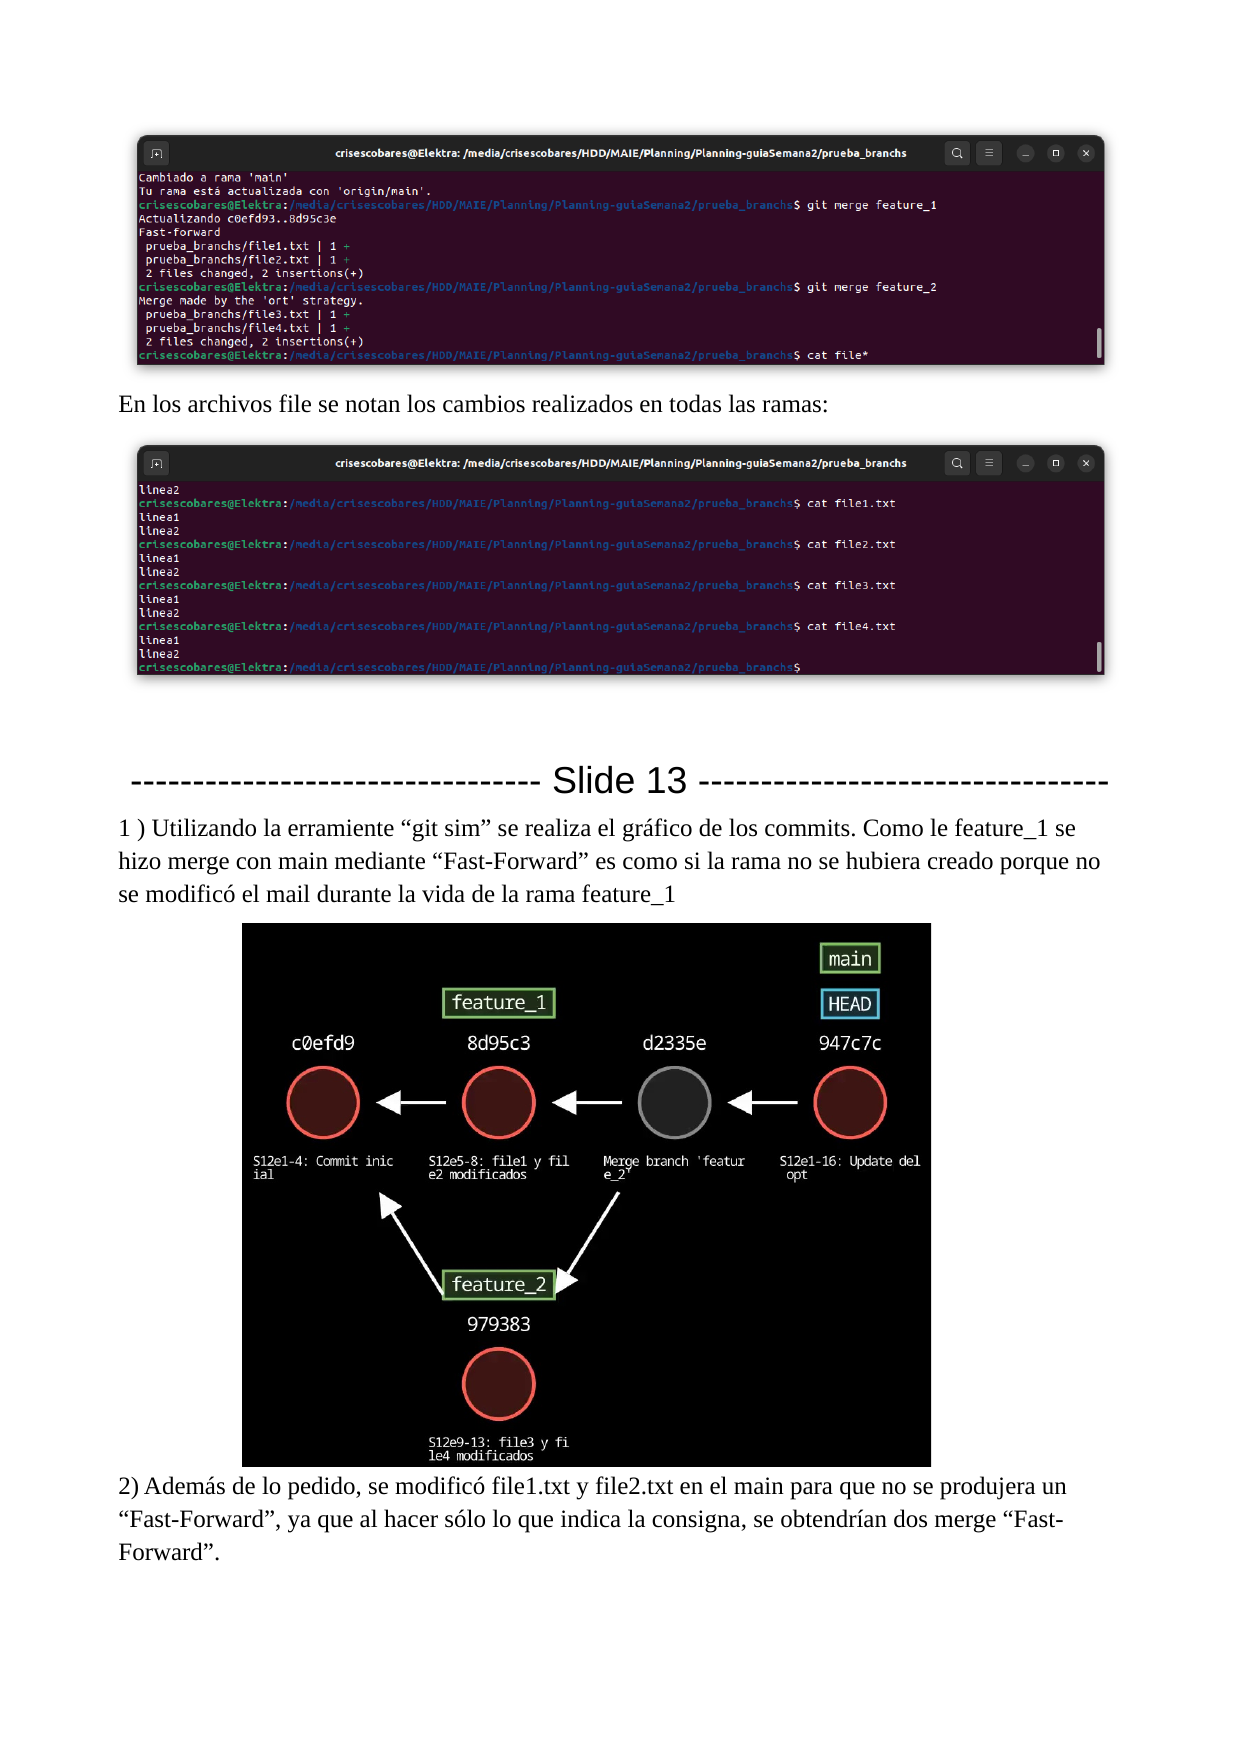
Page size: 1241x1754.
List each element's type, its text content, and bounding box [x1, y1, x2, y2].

text 2) Además de lo pedido, se modificó file1.txt y file2.txt en el main para que no se produjera un “Fast-Forward”, ya que al hacer sólo lo que indica la consigna, se obtendrían dos merge “Fast-Forward”. [118, 927, 1122, 1566]
picture [118, 428, 1123, 696]
picture [118, 118, 1123, 386]
picture [242, 923, 932, 1467]
text 1 ) Utilizando la erramiente “git sim” se realiza el gráfico de los commits. Como le feature_1 se hizo merge con main mediante “Fast-Forward” es como si la rama no se hubiera creado porque no se modificó el mail durante la vida de la rama feature_1 [118, 813, 1122, 908]
text En los archivos file se notan los cambios realizados en todas las ramas: [118, 386, 1122, 418]
subtitle --------------------------------- Slide 13 --------------------------------- [118, 758, 1122, 801]
